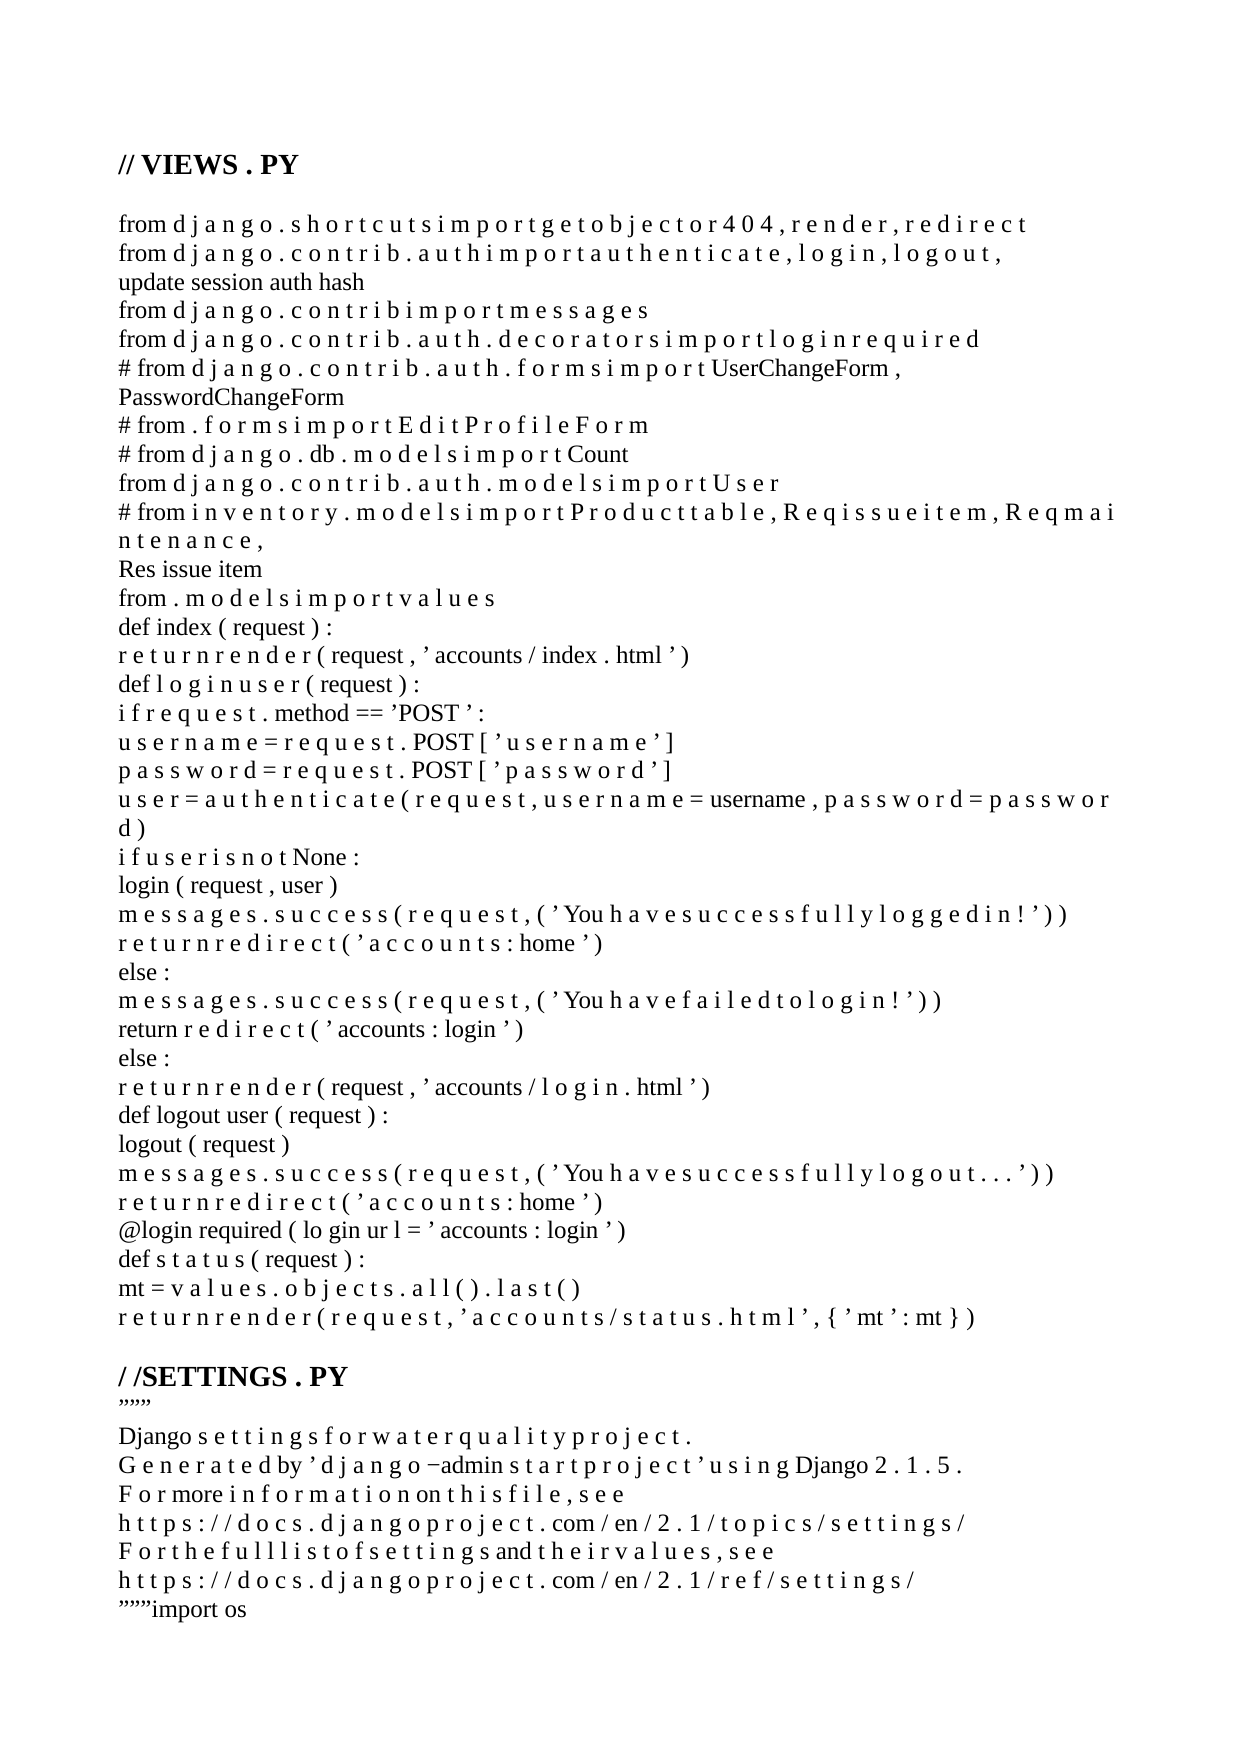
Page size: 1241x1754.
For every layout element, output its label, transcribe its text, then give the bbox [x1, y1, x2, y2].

text Res issue item [118, 554, 1122, 583]
text # from d j a n g o . c o n t r i b . a u t h . f o r m s i m p o r t UserChangeForm , PasswordChangeForm [118, 353, 1122, 410]
text m e s s a g e s . s u c c e s s ( r e q u e s t , ( ’ You h a v e s u c c e s s f u l l y l o g g e d i n ! ’ ) ) [118, 899, 1122, 928]
text logout ( request ) [118, 1129, 1122, 1158]
text update session auth hash [118, 267, 1122, 295]
text Django s e t t i n g s f o r w a t e r q u a l i t y p r o j e c t . [118, 1421, 1122, 1450]
text i f u s e r i s n o t None : [118, 842, 1122, 870]
text login ( request , user ) [118, 870, 1122, 899]
text m e s s a g e s . s u c c e s s ( r e q u e s t , ( ’ You h a v e s u c c e s s f u l l y l o g o u t . . . ’ ) ) [118, 1158, 1122, 1187]
text u s e r = a u t h e n t i c a t e ( r e q u e s t , u s e r n a m e = username , p a s s w o r d = p a s s w o r d ) [118, 784, 1122, 842]
text @login required ( lo gin ur l = ’ accounts : login ’ ) [118, 1215, 1122, 1244]
text from d j a n g o . c o n t r i b . a u t h . d e c o r a t o r s i m p o r t l o g i n r e q u i r e d [118, 324, 1122, 353]
text ”””import os [118, 1594, 1122, 1623]
text h t t p s : / / d o c s . d j a n g o p r o j e c t . com / en / 2 . 1 / t o p i c s / s e t t i n g s / [118, 1508, 1122, 1536]
text from d j a n g o . c o n t r i b . a u t h i m p o r t a u t h e n t i c a t e , l o g i n , l o g o u t , [118, 238, 1122, 267]
text from d j a n g o . c o n t r i b i m p o r t m e s s a g e s [118, 295, 1122, 324]
text i f r e q u e s t . method == ’POST ’ : [118, 698, 1122, 727]
text def l o g i n u s e r ( request ) : [118, 669, 1122, 698]
text r e t u r n r e d i r e c t ( ’ a c c o u n t s : home ’ ) [118, 1187, 1122, 1215]
text m e s s a g e s . s u c c e s s ( r e q u e s t , ( ’ You h a v e f a i l e d t o l o g i n ! ’ ) ) [118, 985, 1122, 1014]
text F o r more i n f o r m a t i o n on t h i s f i l e , s e e [118, 1479, 1122, 1508]
text r e t u r n r e n d e r ( request , ’ accounts / l o g i n . html ’ ) [118, 1072, 1122, 1100]
text from . m o d e l s i m p o r t v a l u e s [118, 583, 1122, 612]
text else : [118, 1043, 1122, 1072]
text r e t u r n r e n d e r ( request , ’ accounts / index . html ’ ) [118, 640, 1122, 669]
text ””” [118, 1393, 1122, 1421]
text G e n e r a t e d by ’ d j a n g o −admin s t a r t p r o j e c t ’ u s i n g Django 2 . 1 . 5 . [118, 1450, 1122, 1479]
text def s t a t u s ( request ) : [118, 1244, 1122, 1273]
text # from . f o r m s i m p o r t E d i t P r o f i l e F o r m [118, 410, 1122, 439]
text # from i n v e n t o r y . m o d e l s i m p o r t P r o d u c t t a b l e , R e q i s s u e i t e m , R e q m a i n t e n a n c e , [118, 497, 1122, 554]
text // VIEWS . PY [118, 147, 1122, 180]
text from d j a n g o . s h o r t c u t s i m p o r t g e t o b j e c t o r 4 0 4 , r e n d e r , r e d i r e c t [118, 209, 1122, 238]
text u s e r n a m e = r e q u e s t . POST [ ’ u s e r n a m e ’ ] [118, 727, 1122, 755]
text F o r t h e f u l l l i s t o f s e t t i n g s and t h e i r v a l u e s , s e e [118, 1536, 1122, 1565]
text / /SETTINGS . PY [118, 1359, 1122, 1393]
text else : [118, 957, 1122, 985]
text h t t p s : / / d o c s . d j a n g o p r o j e c t . com / en / 2 . 1 / r e f / s e t t i n g s / [118, 1565, 1122, 1594]
text r e t u r n r e n d e r ( r e q u e s t , ’ a c c o u n t s / s t a t u s . h t m l ’ , { ’ mt ’ : mt } ) [118, 1302, 1122, 1330]
text p a s s w o r d = r e q u e s t . POST [ ’ p a s s w o r d ’ ] [118, 755, 1122, 784]
text mt = v a l u e s . o b j e c t s . a l l ( ) . l a s t ( ) [118, 1273, 1122, 1302]
text r e t u r n r e d i r e c t ( ’ a c c o u n t s : home ’ ) [118, 928, 1122, 957]
text # from d j a n g o . db . m o d e l s i m p o r t Count [118, 439, 1122, 468]
text from d j a n g o . c o n t r i b . a u t h . m o d e l s i m p o r t U s e r [118, 468, 1122, 497]
text def index ( request ) : [118, 612, 1122, 640]
text return r e d i r e c t ( ’ accounts : login ’ ) [118, 1014, 1122, 1043]
text def logout user ( request ) : [118, 1100, 1122, 1129]
